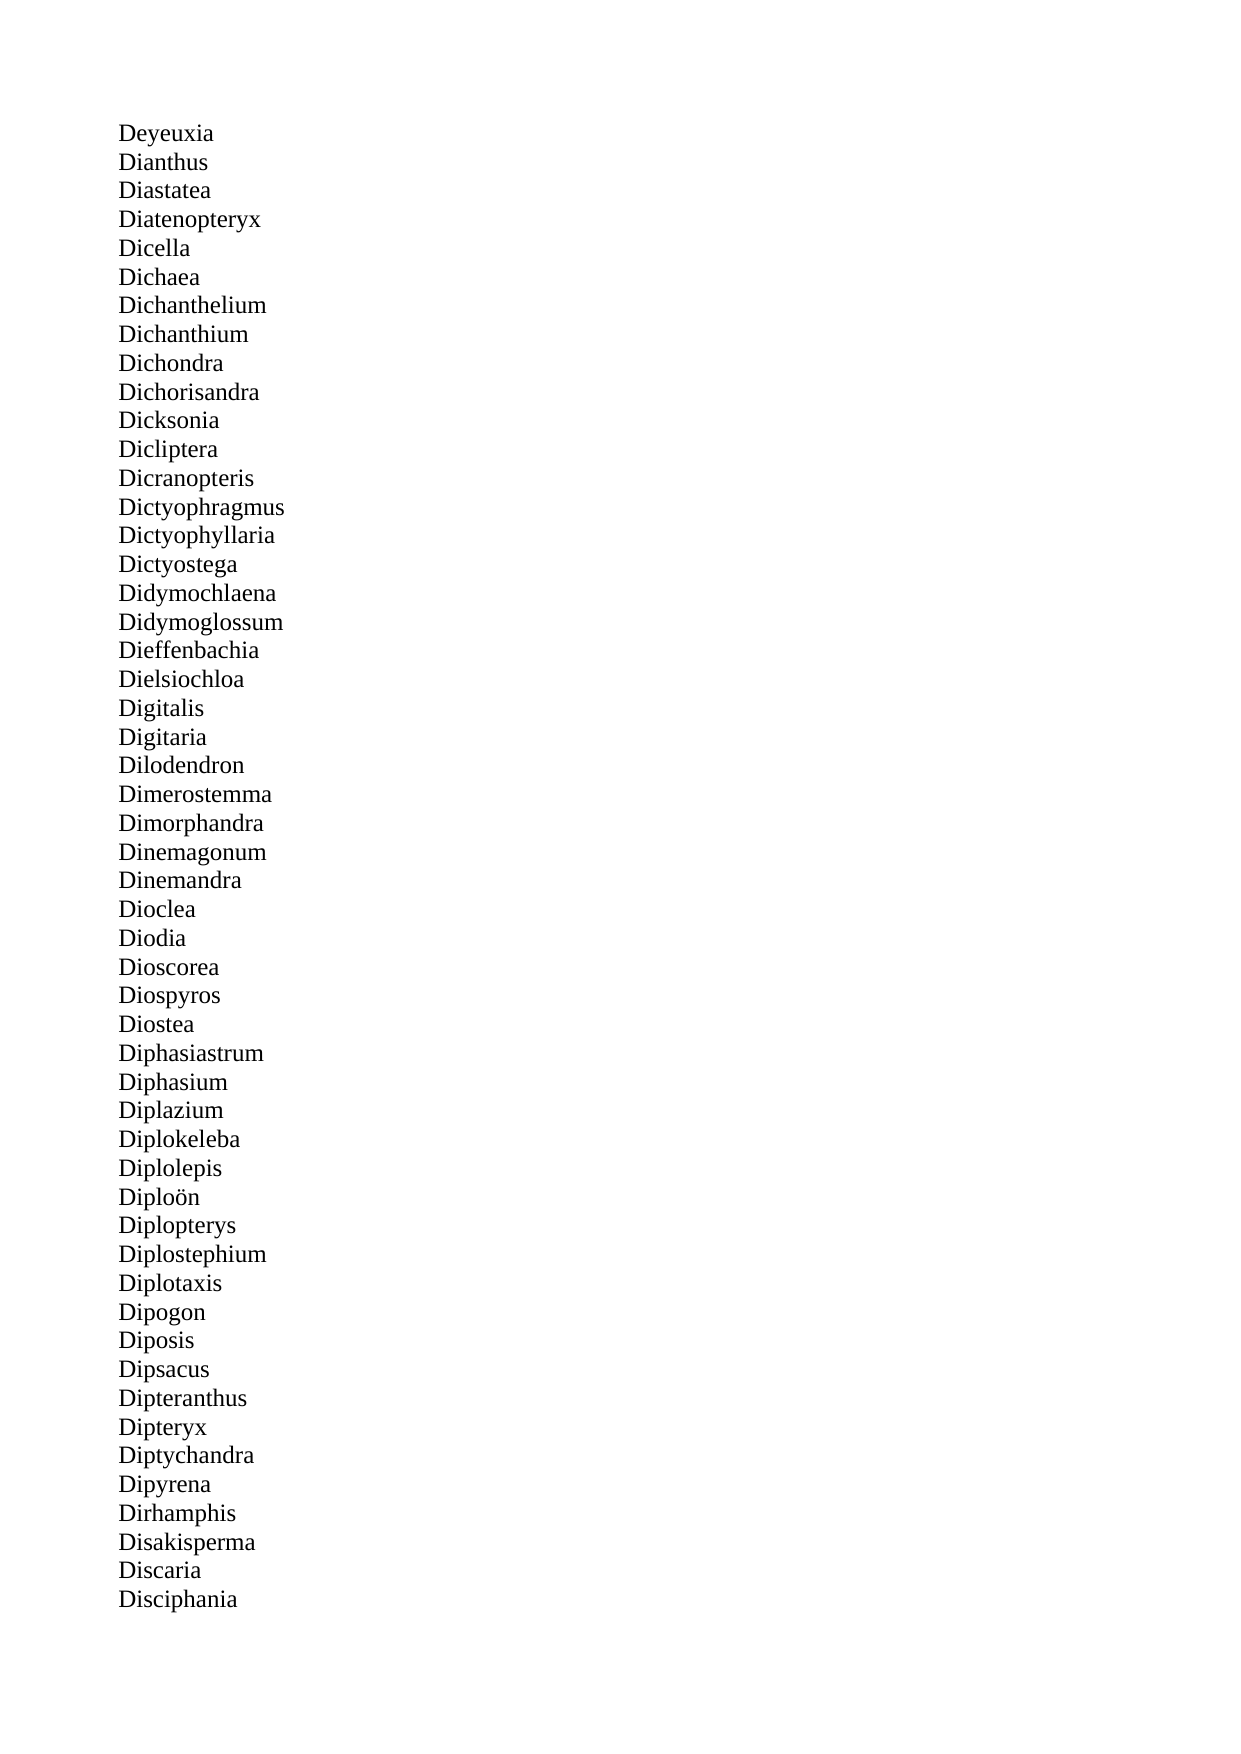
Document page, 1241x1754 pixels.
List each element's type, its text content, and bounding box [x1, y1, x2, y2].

text Dipsacus [118, 1354, 1122, 1383]
text Deyeuxia Dianthus Diastatea Diatenopteryx Dicella Dichaea Dichanthelium Dichanthium Dichondra Dichorisandra Dicksonia Dicliptera Dicranopteris Dictyophragmus Dictyophyllaria Dictyostega Didymochlaena Didymoglossum Dieffenbachia Dielsiochloa Digitalis Digitaria Dilodendron Dimerostemma Dimorphandra Dinemagonum Dinemandra Dioclea Diodia Dioscorea Diospyros Diostea Diphasiastrum Diphasium Diplazium Diplokeleba Diplolepis Diploön Diplopterys Diplostephium Diplotaxis Dipogon Diposis [118, 118, 1122, 1354]
text Dipteranthus Dipteryx Diptychandra Dipyrena Dirhamphis Disakisperma Discaria Disciphania [118, 1383, 1122, 1613]
